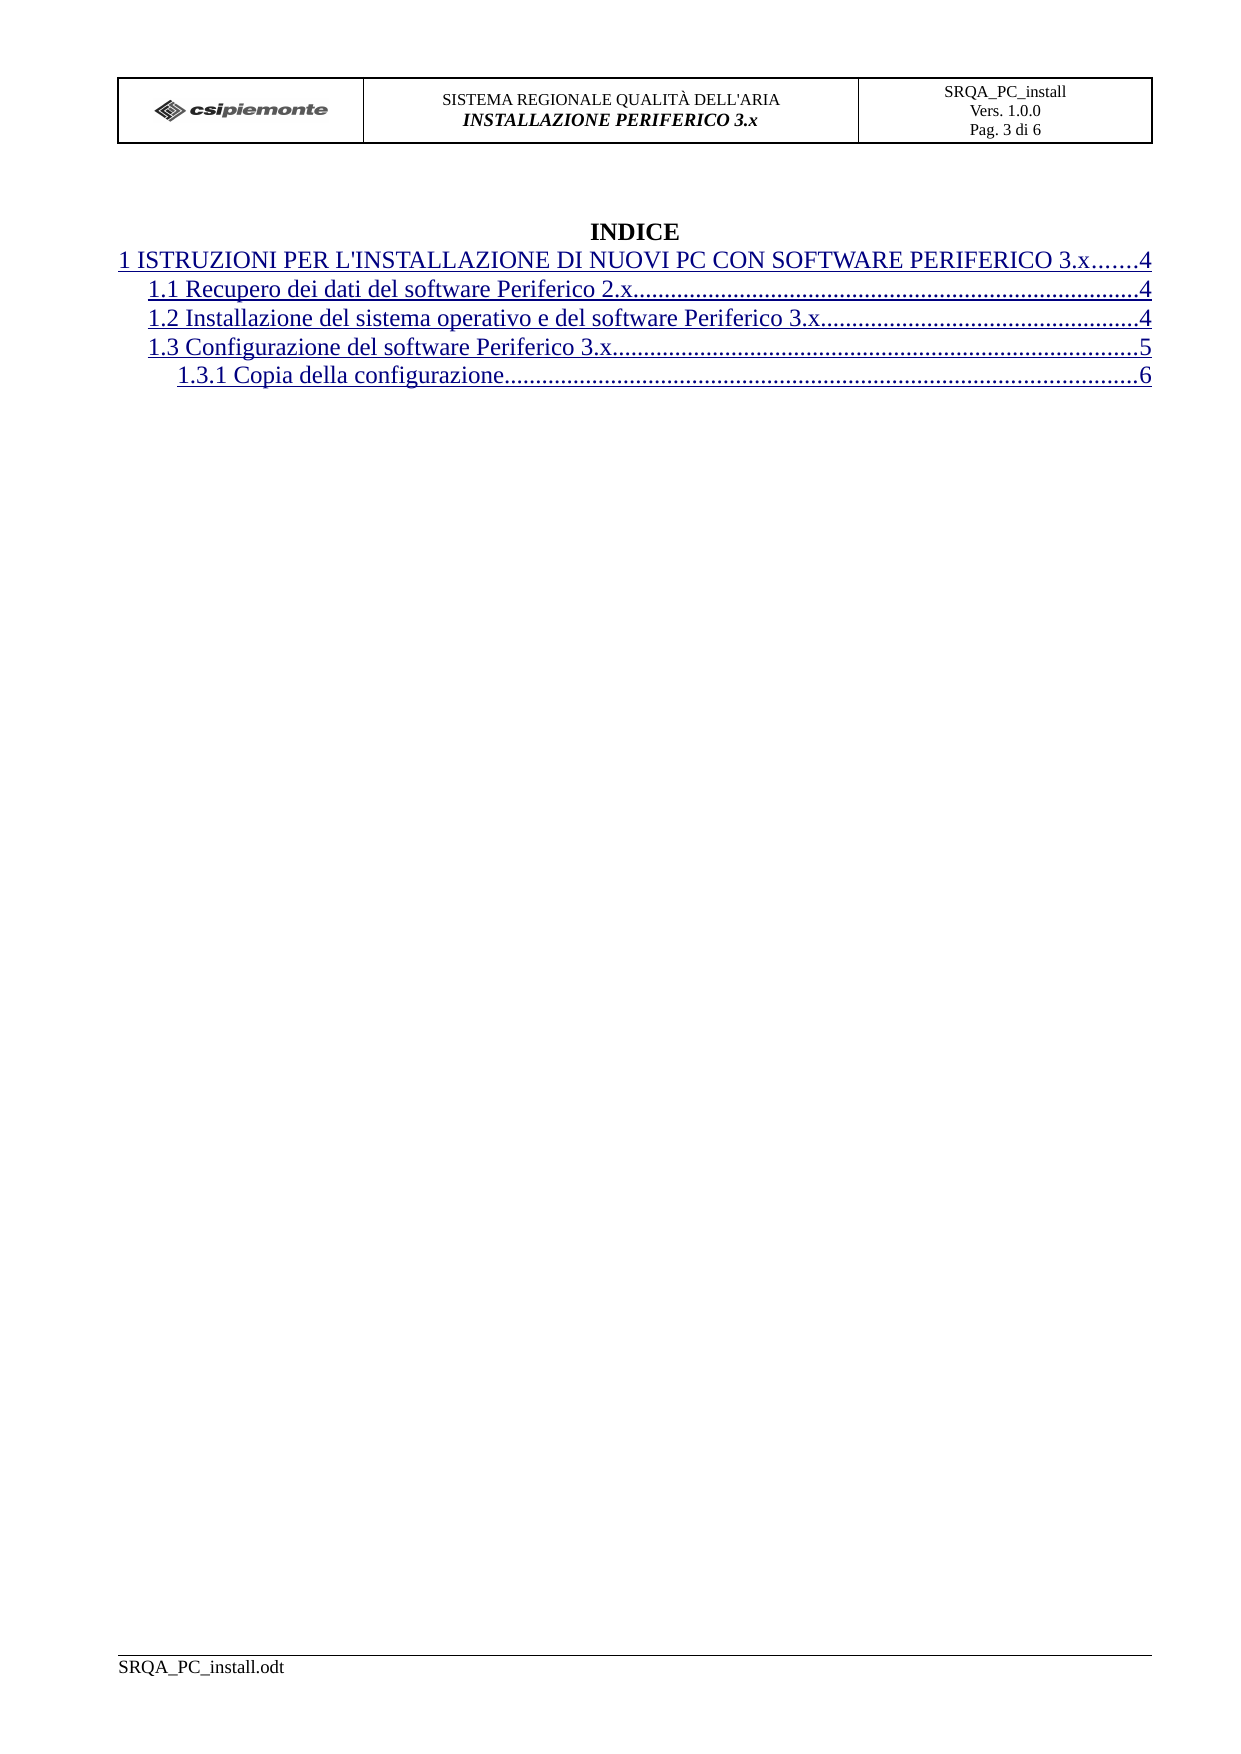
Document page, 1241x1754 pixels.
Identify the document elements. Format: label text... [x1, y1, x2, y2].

text 1.2 Installazione del sistema operativo e del software Periferico 3.x 4 [148, 303, 1152, 328]
text 1.3 Configurazione del software Periferico 3.x 5 [148, 332, 1152, 357]
text 1 ISTRUZIONI PER L'INSTALLAZIONE DI NUOVI PC CON SOFTWARE PERIFERICO 3.x 4 [118, 246, 1152, 271]
picture [153, 98, 329, 123]
text 1.1 Recupero dei dati del software Periferico 2.x 4 [148, 274, 1152, 299]
text 1.3.1 Copia della configurazione 6 [177, 361, 1152, 386]
text INDICE [118, 217, 1152, 246]
